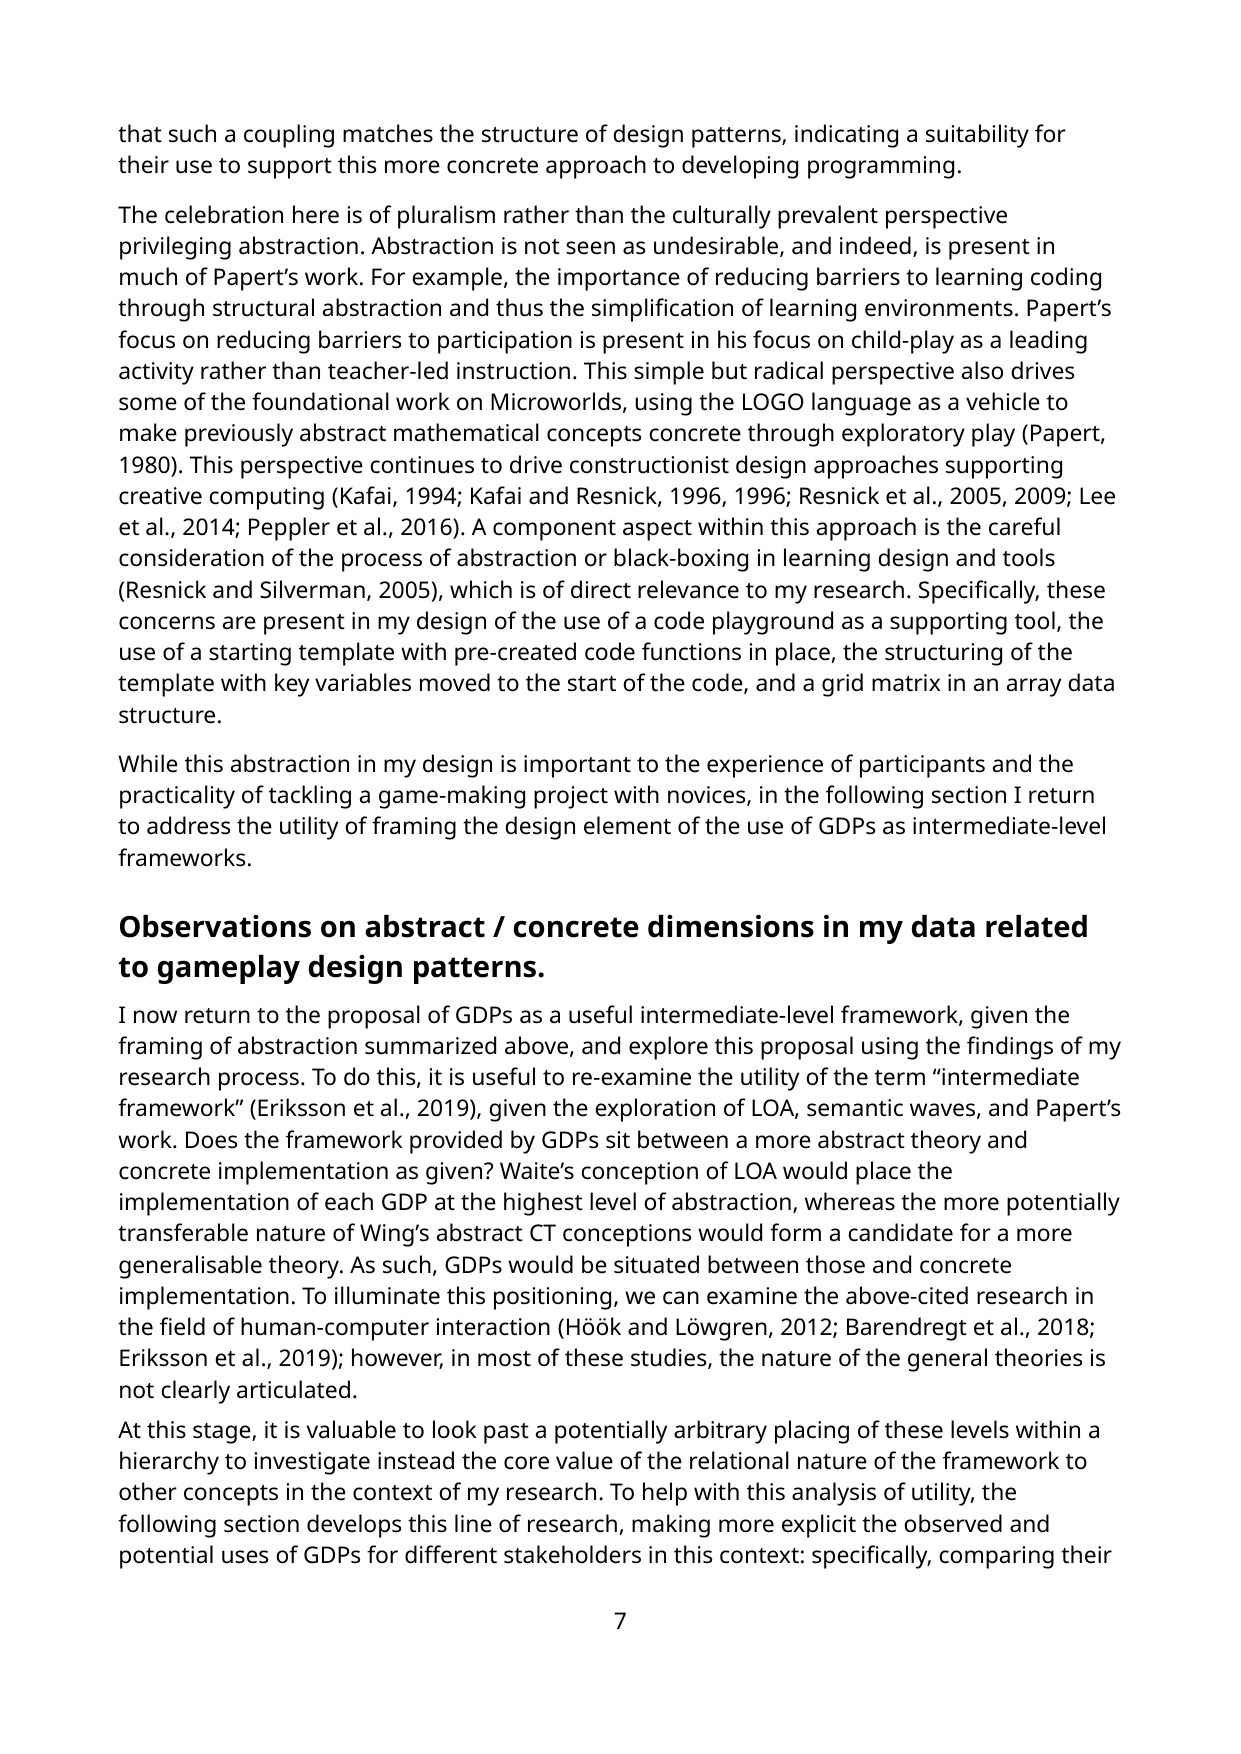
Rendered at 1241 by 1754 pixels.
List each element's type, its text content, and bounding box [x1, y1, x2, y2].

text At this stage, it is valuable to look past a potentially arbitrary placing of these levels within a hierarchy to investigate instead the core value of the relational nature of the framework to other concepts in the context of my research. To help with this analysis of utility, the following section develops this line of research, making more explicit the observed and potential uses of GDPs for different stakeholders in this context: specifically, comparing their [118, 1414, 1122, 1570]
subtitle Observations on abstract / concrete dimensions in my data related to gameplay design patterns. [118, 907, 1122, 986]
text I now return to the proposal of GDPs as a useful intermediate-level framework, given the framing of abstraction summarized above, and explore this proposal using the findings of my research process. To do this, it is useful to re-examine the utility of the term “intermediate framework” (Eriksson et al., 2019), given the exploration of LOA, semantic waves, and Papert’s work. Does the framework provided by GDPs sit between a more abstract theory and concrete implementation as given? Waite’s conception of LOA would place the implementation of each GDP at the highest level of abstraction, whereas the more potentially transferable nature of Wing’s abstract CT conceptions would form a candidate for a more generalisable theory. As such, GDPs would be situated between those and concrete implementation. To illuminate this positioning, we can examine the above-cited research in the field of human-computer interaction (Höök and Löwgren, 2012; Barendregt et al., 2018; Eriksson et al., 2019); however, in most of these studies, the nature of the general theories is not clearly articulated. [118, 998, 1122, 1405]
text While this abstraction in my design is important to the experience of participants and the practicality of tackling a game-making project with novices, in the following section I return to address the utility of framing the design element of the use of GDPs as intermediate-level frameworks. [118, 748, 1122, 873]
text The celebration here is of pluralism rather than the culturally prevalent perspective privileging abstraction. Abstraction is not seen as undesirable, and indeed, is present in much of Papert’s work. For example, the importance of reducing barriers to learning coding through structural abstraction and thus the simplification of learning environments. Papert’s focus on reducing barriers to participation is present in his focus on child-play as a leading activity rather than teacher-led instruction. This simple but radical perspective also drives some of the foundational work on Microworlds, using the LOGO language as a vehicle to make previously abstract mathematical concepts concrete through exploratory play (Papert, 1980). This perspective continues to drive constructionist design approaches supporting creative computing (Kafai, 1994; Kafai and Resnick, 1996, 1996; Resnick et al., 2005, 2009; Lee et al., 2014; Peppler et al., 2016). A component aspect within this approach is the careful consideration of the process of abstraction or black-boxing in learning design and tools (Resnick and Silverman, 2005), which is of direct relevance to my research. Specifically, these concerns are present in my design of the use of a code playground as a supporting tool, the use of a starting template with pre-created code functions in place, the structuring of the template with key variables moved to the start of the code, and a grid matrix in an array data structure. [118, 198, 1122, 730]
text that such a coupling matches the structure of design patterns, indicating a suitability for their use to support this more concrete approach to developing programming. [118, 118, 1122, 181]
